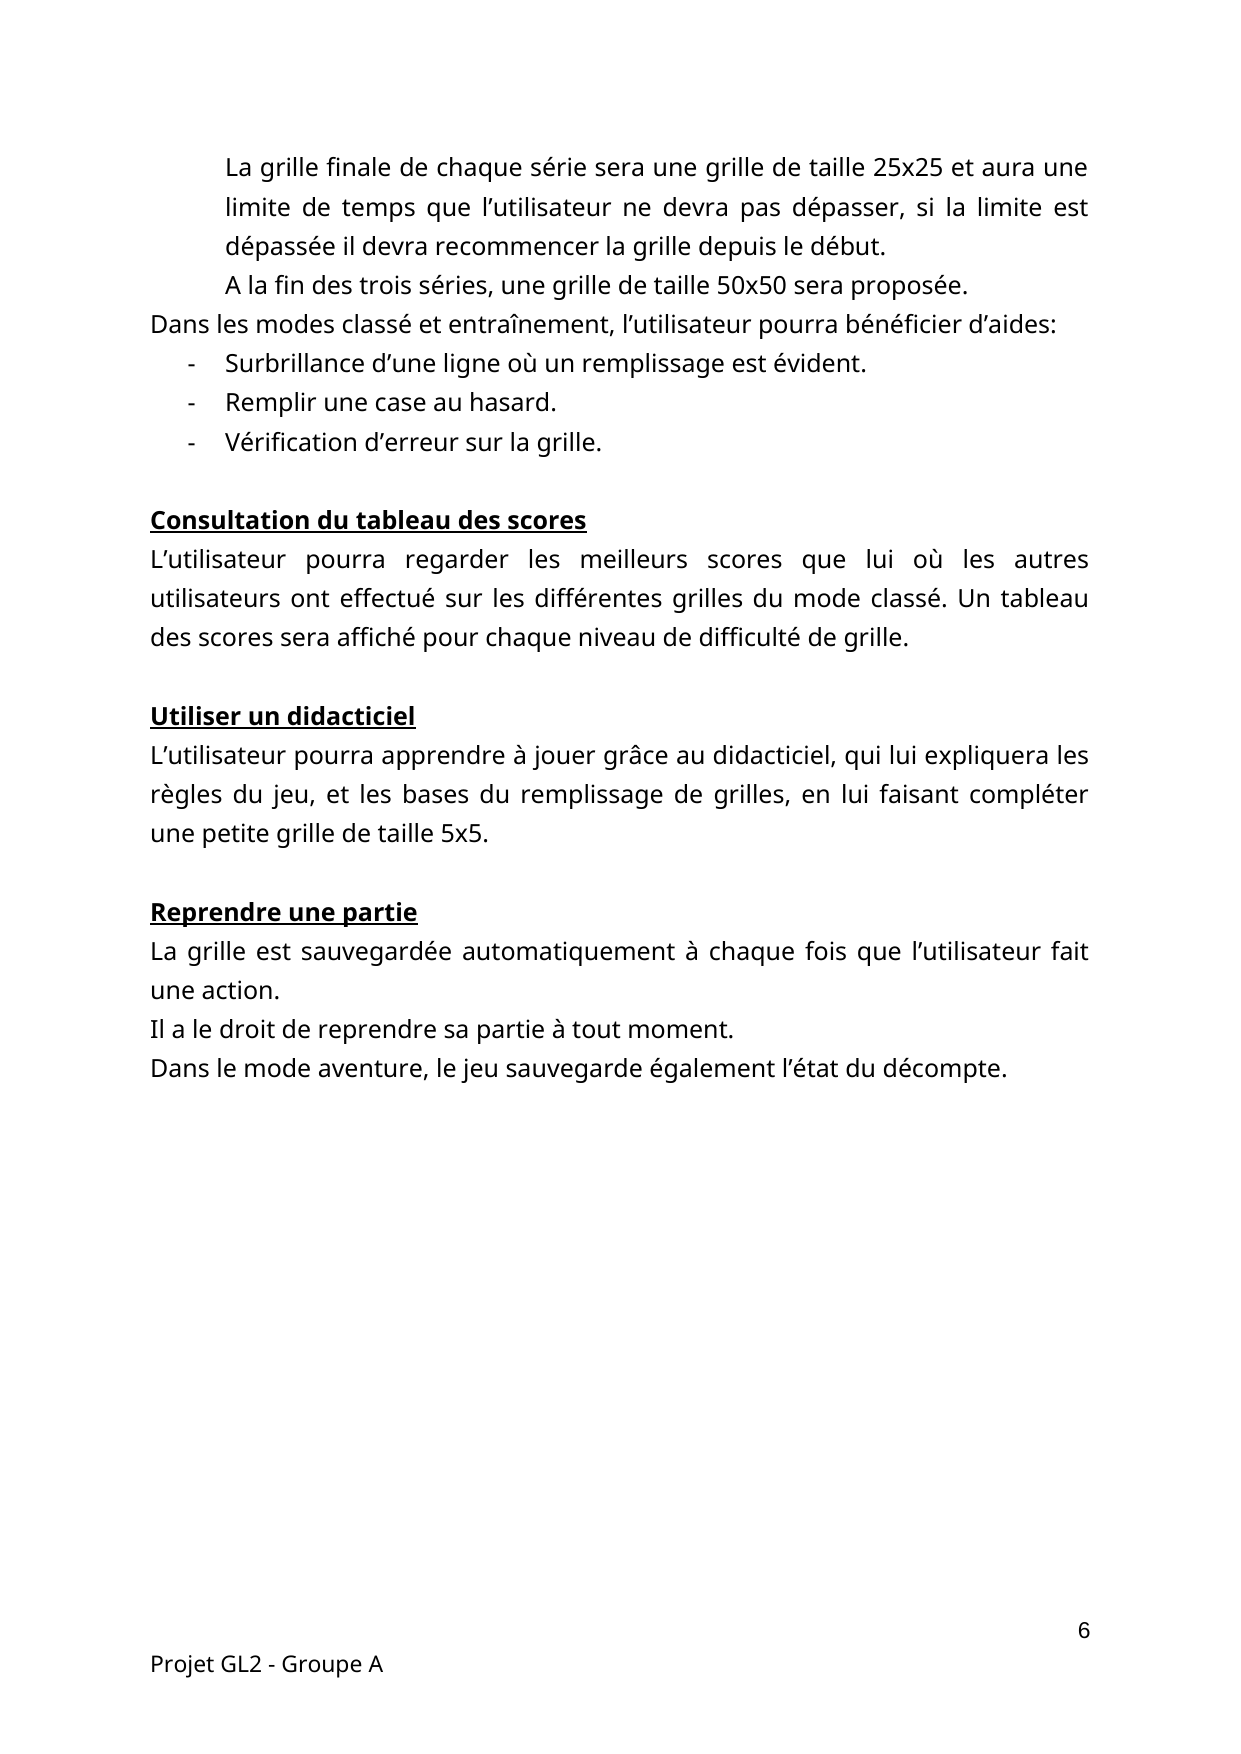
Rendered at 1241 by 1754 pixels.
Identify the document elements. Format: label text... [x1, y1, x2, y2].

text Il a le droit de reprendre sa partie à tout moment. [150, 1012, 1090, 1046]
text Reprendre une partie [150, 894, 1090, 928]
list Vérification d’erreur sur la grille. [187, 424, 1090, 458]
text Dans les modes classé et entraînement, l’utilisateur pourra bénéficier d’aides: [150, 307, 1090, 341]
list Remplir une case au hasard. [187, 385, 1090, 419]
text Utiliser un didacticiel [150, 698, 1090, 732]
text Consultation du tableau des scores [150, 502, 1090, 537]
list Surbrillance d’une ligne où un remplissage est évident. [187, 346, 1090, 380]
text Dans le mode aventure, le jeu sauvegarde également l’état du décompte. [150, 1051, 1090, 1085]
text L’utilisateur pourra apprendre à jouer grâce au didacticiel, qui lui expliquera les règles du jeu, et les bases du remplissage de grilles, en lui faisant compléter une petite grille de taille 5x5. [150, 737, 1090, 850]
text La grille finale de chaque série sera une grille de taille 25x25 et aura une limite de temps que l’utilisateur ne devra pas dépasser, si la limite est dépassée il devra recommencer la grille depuis le début. [225, 150, 1090, 262]
text L’utilisateur pourra regarder les meilleurs scores que lui où les autres utilisateurs ont effectué sur les différentes grilles du mode classé. Un tableau des scores sera affiché pour chaque niveau de difficulté de grille. [150, 542, 1090, 654]
text A la fin des trois séries, une grille de taille 50x50 sera proposée. [225, 267, 1090, 302]
text La grille est sauvegardée automatiquement à chaque fois que l’utilisateur fait une action. [150, 933, 1090, 1007]
